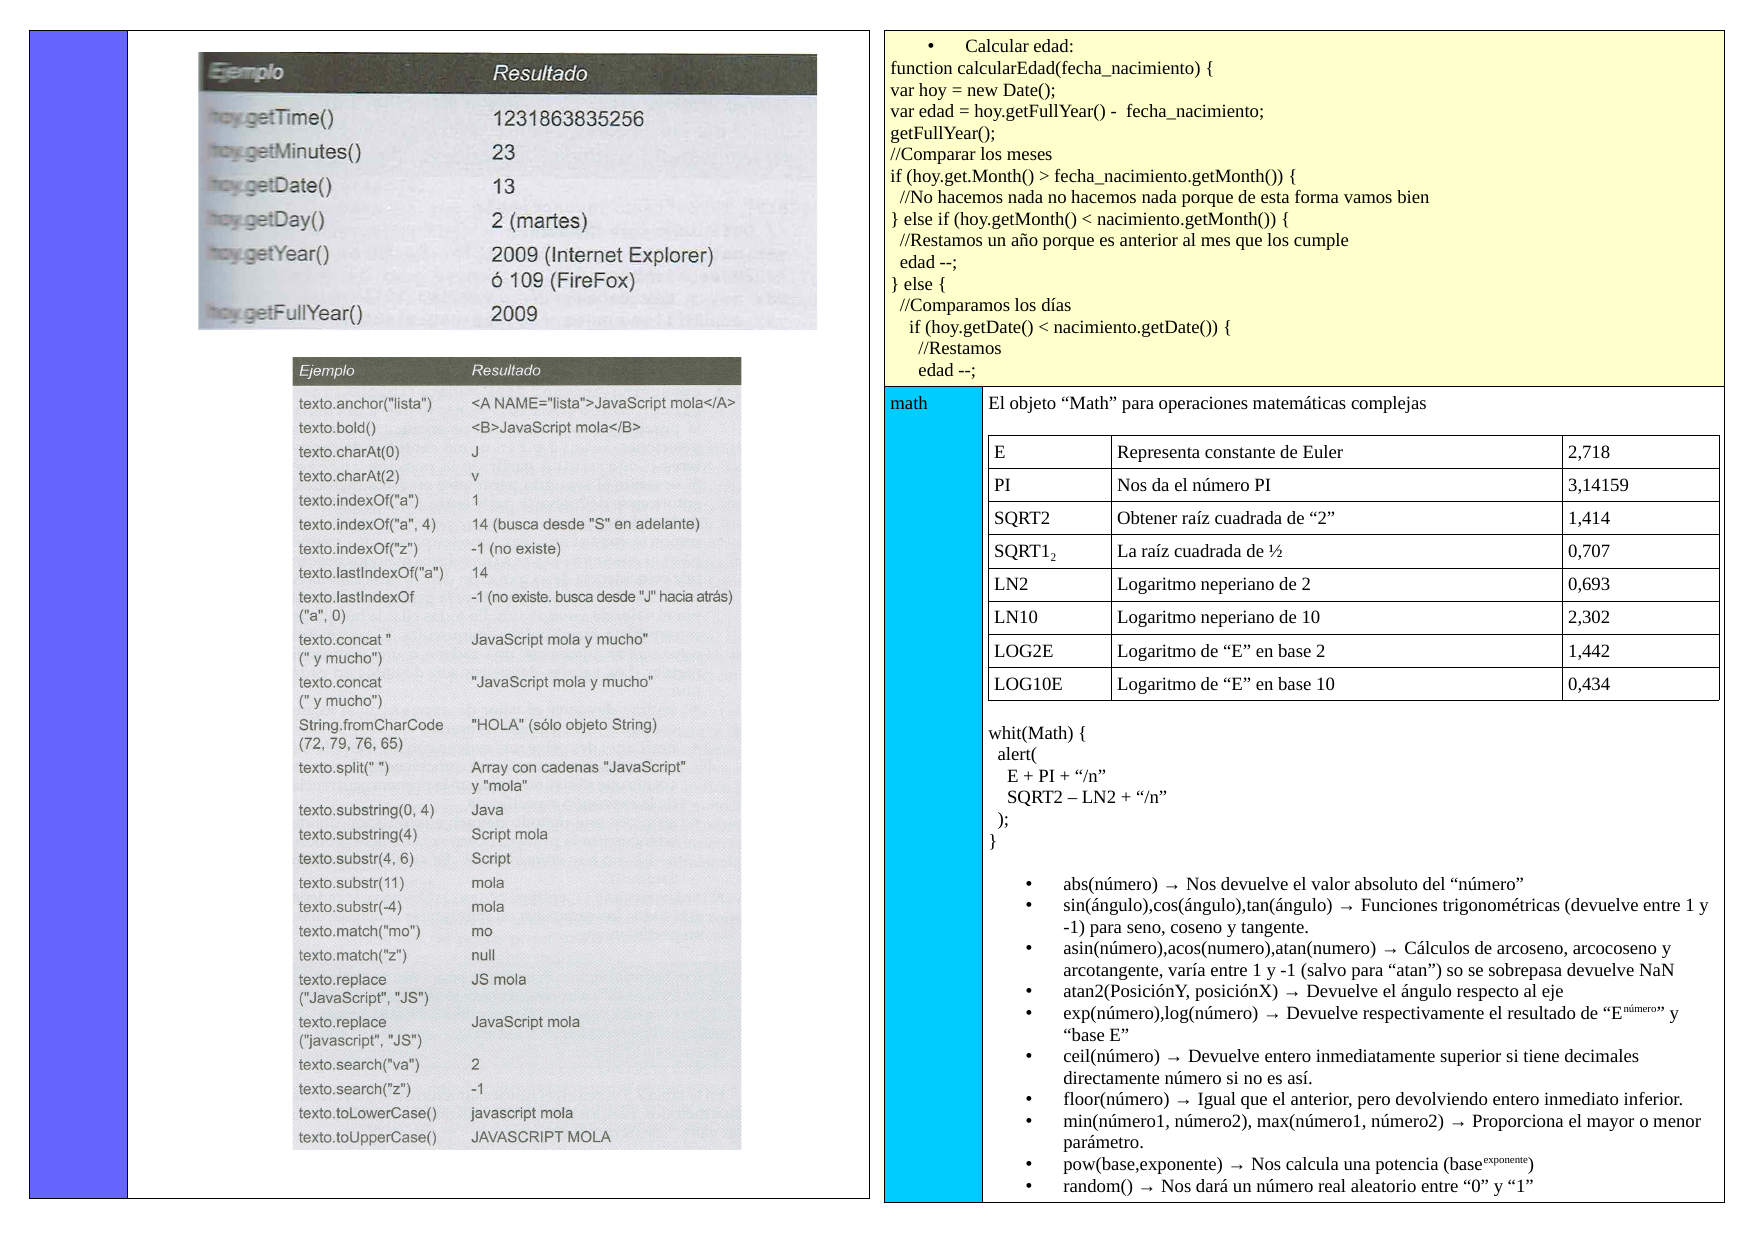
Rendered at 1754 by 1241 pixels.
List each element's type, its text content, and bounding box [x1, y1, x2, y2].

table_cell Logaritmo neperiano de 10 [1112, 602, 1562, 634]
table_cell LN10 [989, 602, 1111, 634]
table_cell Nos da el número PI [1112, 469, 1562, 501]
table_header 2,718 [1563, 436, 1719, 468]
table_cell LN2 [989, 569, 1111, 601]
table_cell 0,693 [1563, 569, 1719, 601]
table_cell LOG2E [989, 635, 1111, 667]
table_cell Obtener raíz cuadrada de “2” [1112, 502, 1562, 534]
table_header E [989, 436, 1111, 468]
table_cell La raíz cuadrada de ½ [1112, 535, 1562, 567]
table_cell 0,707 [1563, 535, 1719, 567]
picture [292, 357, 742, 1150]
table_cell Es utilizado para manejar fechas y tiempo en general. Las fechas las representa como los milisegundos que han pasado desde el 1 de Enero de 1970 a las 00:00:00 y respecto a esta se puede manejar ±100 millones de días según zona horaria “UTC” Milisegundos → 0-999 Segundos y minutos → 0-59 Horas → 0-23 Días de la semana → “0”(Domingo) - “6”(Sábado) Días del mes → 1-31 Mes → “0”(Enero) - “11”(Diciembre) Año → A partir de 1900 var nombre_variable = new Date(fecha) Si fecha está vacío toma fecha y hora actual Si introducimos un número en milisegundos, se suma a fecha inicial Fecha y hora → new Date(“August 15, 2008 13:15:34”) Año mes y día → Valores numéricos: new Date(2008,7,15) Año, mes, día, hora, minuto, segundos: new Date(2008, 7, 13, 15, 34); // 15 de Agosto de 2008 a las 13h 15min 34seg getTime() → Obtenemos la fecha tal y como la guarda “Date”(milisegundos) getMilliseconds(),getSeconds(),getMinutes(),getHours() → Devuelve el campo correspondiente a los milisegundos, segundos, minutos y horas respectivamente getDate(),getDay(),getMonth() → Nos permite obtener el día del mes, el día de la semana y el mes respectivamente getFullYear() → Devuelve el año en un número de cuatro dígitos getUTCMilliseconds(),getUTCSeconds(),getUTCMinutes(),getUTCHours(),getUTCDate(),getUTCDay(),getUTCMonth(),getUTCFullYear() → Funcionan al igual que sus análogos pero devolviendo la hora en “UTC” getTimezoneOffset() → Devuelve minutos de diferencia entre “GMT” y la fecha de la instancia, por ejemplo si resulta un valor “60” estamos a GMT+1 así descubrimos la zona horaria. setTime(milisegundos) → Este método crea una fecha añadiendo o restando los milisegundos setMilliseconds(mseg),setSeconds(seg,mseg),setMinutes(min,seg,mseg),setHours(hora,min,seg,mseg) → En todos estos métodos el primer parámetro es obligatorio (si los demás no se introducen quedan a “0” setDate(día), setMonth(mes,día), setYear(año), setFullYear(año,mes,día) → Solo es obligatorio el primer parámetro para estos métodos (setYear está en deshuso) setUTCMilliseconds(mseg),setUTCSeconds(seg,mseg),setUTCMinutes(min,seg,mseg),setUTCHours(hora,min,seg,mseg),setUTCDate(día),SetUTCMonth(mes,día),setUTCFullYear(año,mes,día) → Realizan lo mismo que sus equivalentes ajustados a UTC. parse(fecha_cadena) → Recibe una fecha expresada como una cadena en inglés y devuelve “mseg” que han pasado desde la fecha base. Si no se puede interpretar devuelve “NaN” UTC(año,mes,día,hora,minuto,seg,mseg) → Halla los “mseg” desde la fecha base toDateString(),toLocaleDateString() → Devuelve fecha sin información de hora y además “toLocaleDateString” ajusta los nombres de los campos a configuración de idioma toTimeString(),tolocaleTimeString() → Devuelve hora sin fecha, similar anterior toGMTString(),toUTCString(),toLocaleString() → Expresa fecha y hora en base al GMT, UTC y configuración local respectivamente [128, 31, 869, 1198]
table_cell SQRT1₂ [989, 535, 1111, 567]
table_cell 2,302 [1563, 602, 1719, 634]
table_cell El objeto “Math” para operaciones matemáticas complejas whit(Math) { alert( E + PI + “/n” SQRT2 – LN2 + “/n” ); } abs(número) → Nos devuelve el valor absoluto del “número” sin(ángulo),cos(ángulo),tan(ángulo) → Funciones trigonométricas (devuelve entre 1 y -1) para seno, coseno y tangente. asin(número),acos(numero),atan(numero) → Cálculos de arcoseno, arcocoseno y arcotangente, varía entre 1 y -1 (salvo para “atan”) so se sobrepasa devuelve NaN atan2(PosiciónY, posiciónX) → Devuelve el ángulo respecto al eje exp(número),log(número) → Devuelve respectivamente el resultado de “Enúmero” y “base E” ceil(número) → Devuelve entero inmediatamente superior si tiene decimales directamente número si no es así. floor(número) → Igual que el anterior, pero devolviendo entero inmediato inferior. min(número1, número2), max(número1, número2) → Proporciona el mayor o menor parámetro. pow(base,exponente) → Nos calcula una potencia (baseexponente) random() → Nos dará un número real aleatorio entre “0” y “1” round(número) → Redondea al número entero más cercano. sqrt(número) → Calcula la raíz cuadrada de “número” [983, 387, 1724, 1202]
table_header Representa constante de Euler [1112, 436, 1562, 468]
table_cell Logaritmo de “E” en base 10 [1112, 668, 1562, 700]
table_cell Calcular edad: function calcularEdad(fecha_nacimiento) { var hoy = new Date(); var edad = hoy.getFullYear() - fecha_nacimiento; getFullYear(); //Comparar los meses if (hoy.get.Month() > fecha_nacimiento.getMonth()) { //No hacemos nada no hacemos nada porque de esta forma vamos bien } else if (hoy.getMonth() < nacimiento.getMonth()) { //Restamos un año porque es anterior al mes que los cumple edad --; } else { //Comparamos los días if (hoy.getDate() < nacimiento.getDate()) { //Restamos edad --; [885, 31, 1724, 386]
table_cell math [885, 387, 982, 1202]
table_cell 1,414 [1563, 502, 1719, 534]
table_cell Logaritmo de “E” en base 2 [1112, 635, 1562, 667]
table_cell LOG10E [989, 668, 1111, 700]
table_cell Logaritmo neperiano de 2 [1112, 569, 1562, 601]
picture [198, 52, 818, 330]
table_cell 0,434 [1563, 668, 1719, 700]
table_cell [30, 31, 127, 1198]
table_cell 3,14159 [1563, 469, 1719, 501]
table_cell 1,442 [1563, 635, 1719, 667]
table_cell PI [989, 469, 1111, 501]
table_cell SQRT2 [989, 502, 1111, 534]
